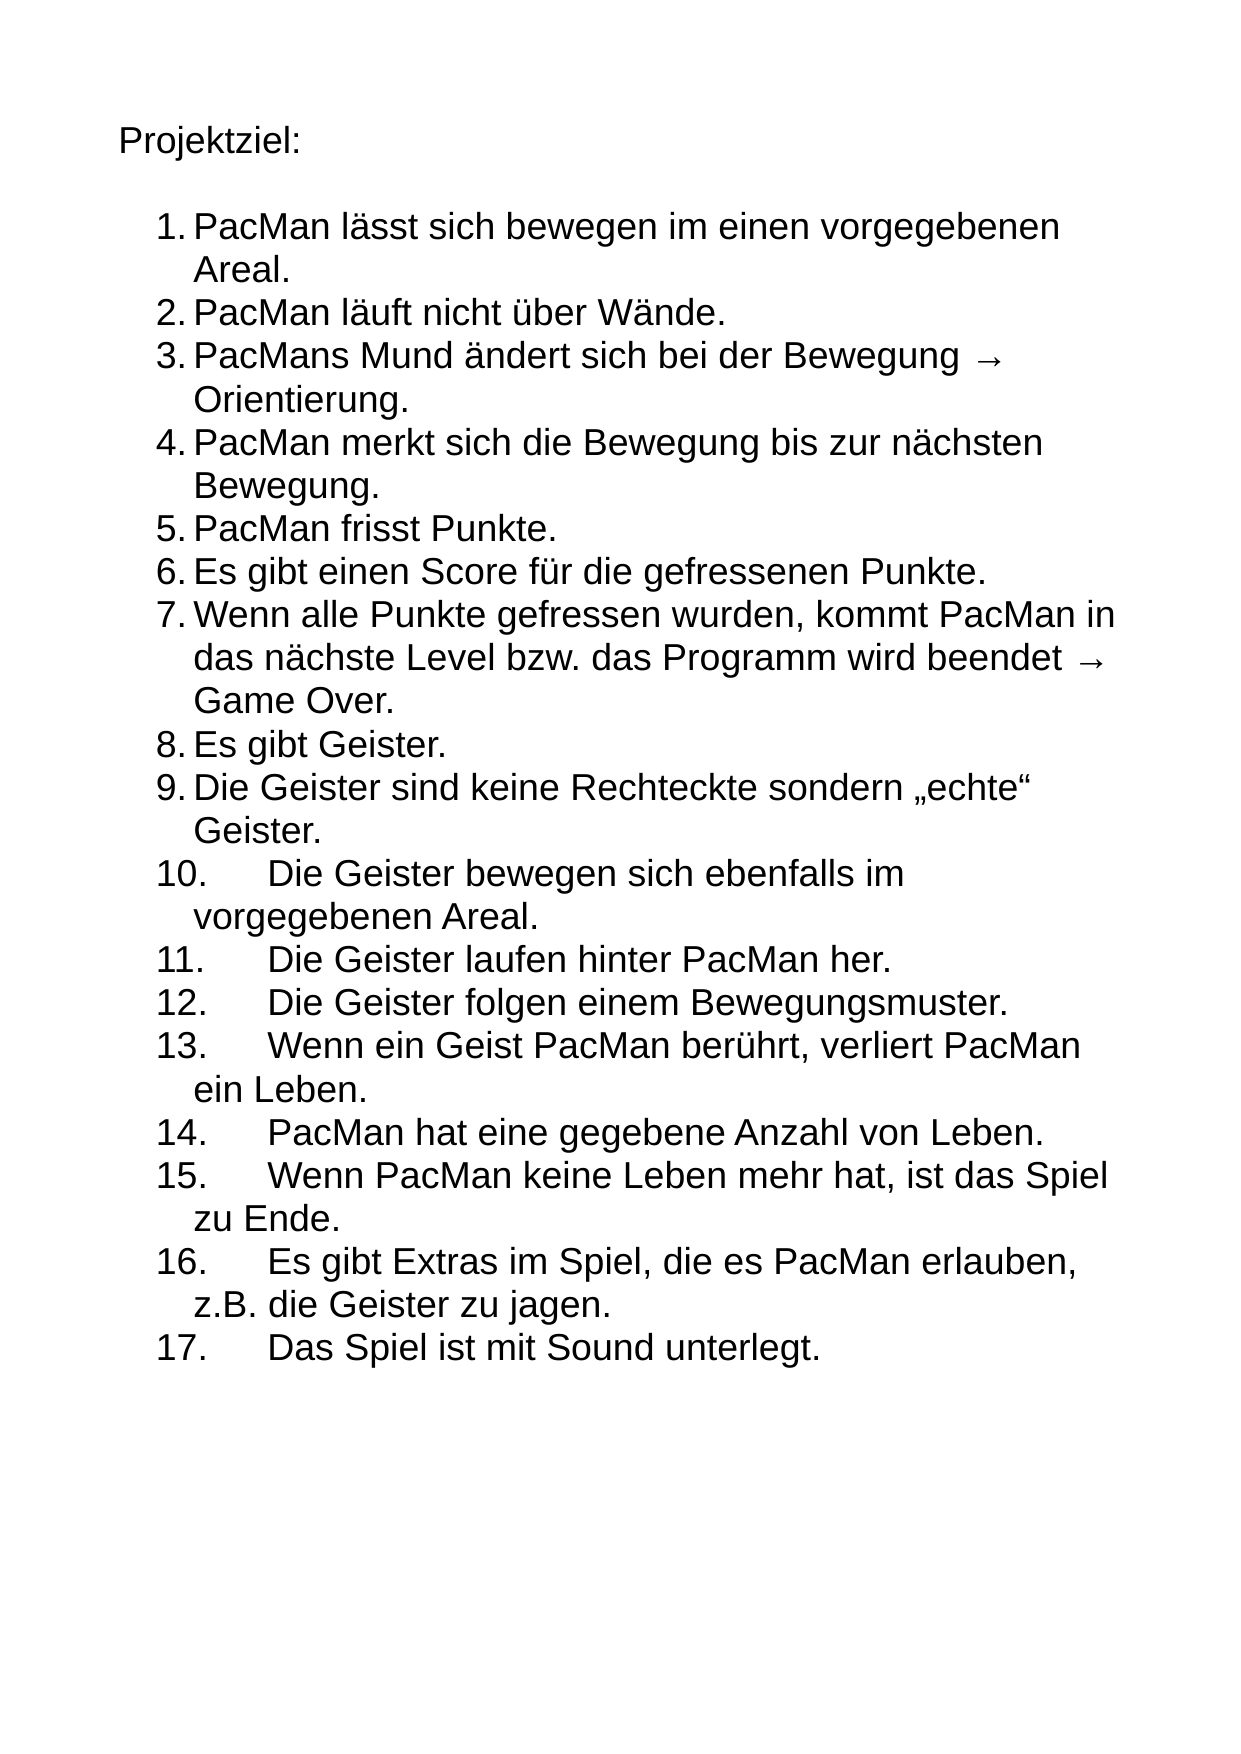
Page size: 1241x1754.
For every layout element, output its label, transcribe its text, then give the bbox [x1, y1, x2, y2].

list Es gibt Extras im Spiel, die es PacMan erlauben, z.B. die Geister zu jagen. [156, 1239, 1122, 1326]
list Die Geister sind keine Rechteckte sondern „echte“ Geister. [156, 765, 1122, 851]
list PacMan frisst Punkte. [156, 506, 1122, 549]
list Das Spiel ist mit Sound unterlegt. [156, 1326, 1122, 1369]
list PacMan hat eine gegebene Anzahl von Leben. [156, 1110, 1122, 1153]
list PacMans Mund ändert sich bei der Bewegung → Orientierung. [156, 334, 1122, 420]
list Es gibt einen Score für die gefressenen Punkte. [156, 549, 1122, 592]
list Die Geister folgen einem Bewegungsmuster. [156, 981, 1122, 1024]
list Wenn alle Punkte gefressen wurden, kommt PacMan in das nächste Level bzw. das Programm wird beendet → Game Over. [156, 592, 1122, 722]
list Wenn ein Geist PacMan berührt, verliert PacMan ein Leben. [156, 1024, 1122, 1110]
list Es gibt Geister. [156, 722, 1122, 765]
list Wenn PacMan keine Leben mehr hat, ist das Spiel zu Ende. [156, 1153, 1122, 1239]
text Projektziel: [118, 118, 1122, 161]
list Die Geister bewegen sich ebenfalls im vorgegebenen Areal. [156, 851, 1122, 937]
list PacMan läuft nicht über Wände. [156, 291, 1122, 334]
list PacMan lässt sich bewegen im einen vorgegebenen Areal. [156, 204, 1122, 291]
list Die Geister laufen hinter PacMan her. [156, 937, 1122, 981]
list PacMan merkt sich die Bewegung bis zur nächsten Bewegung. [156, 420, 1122, 506]
